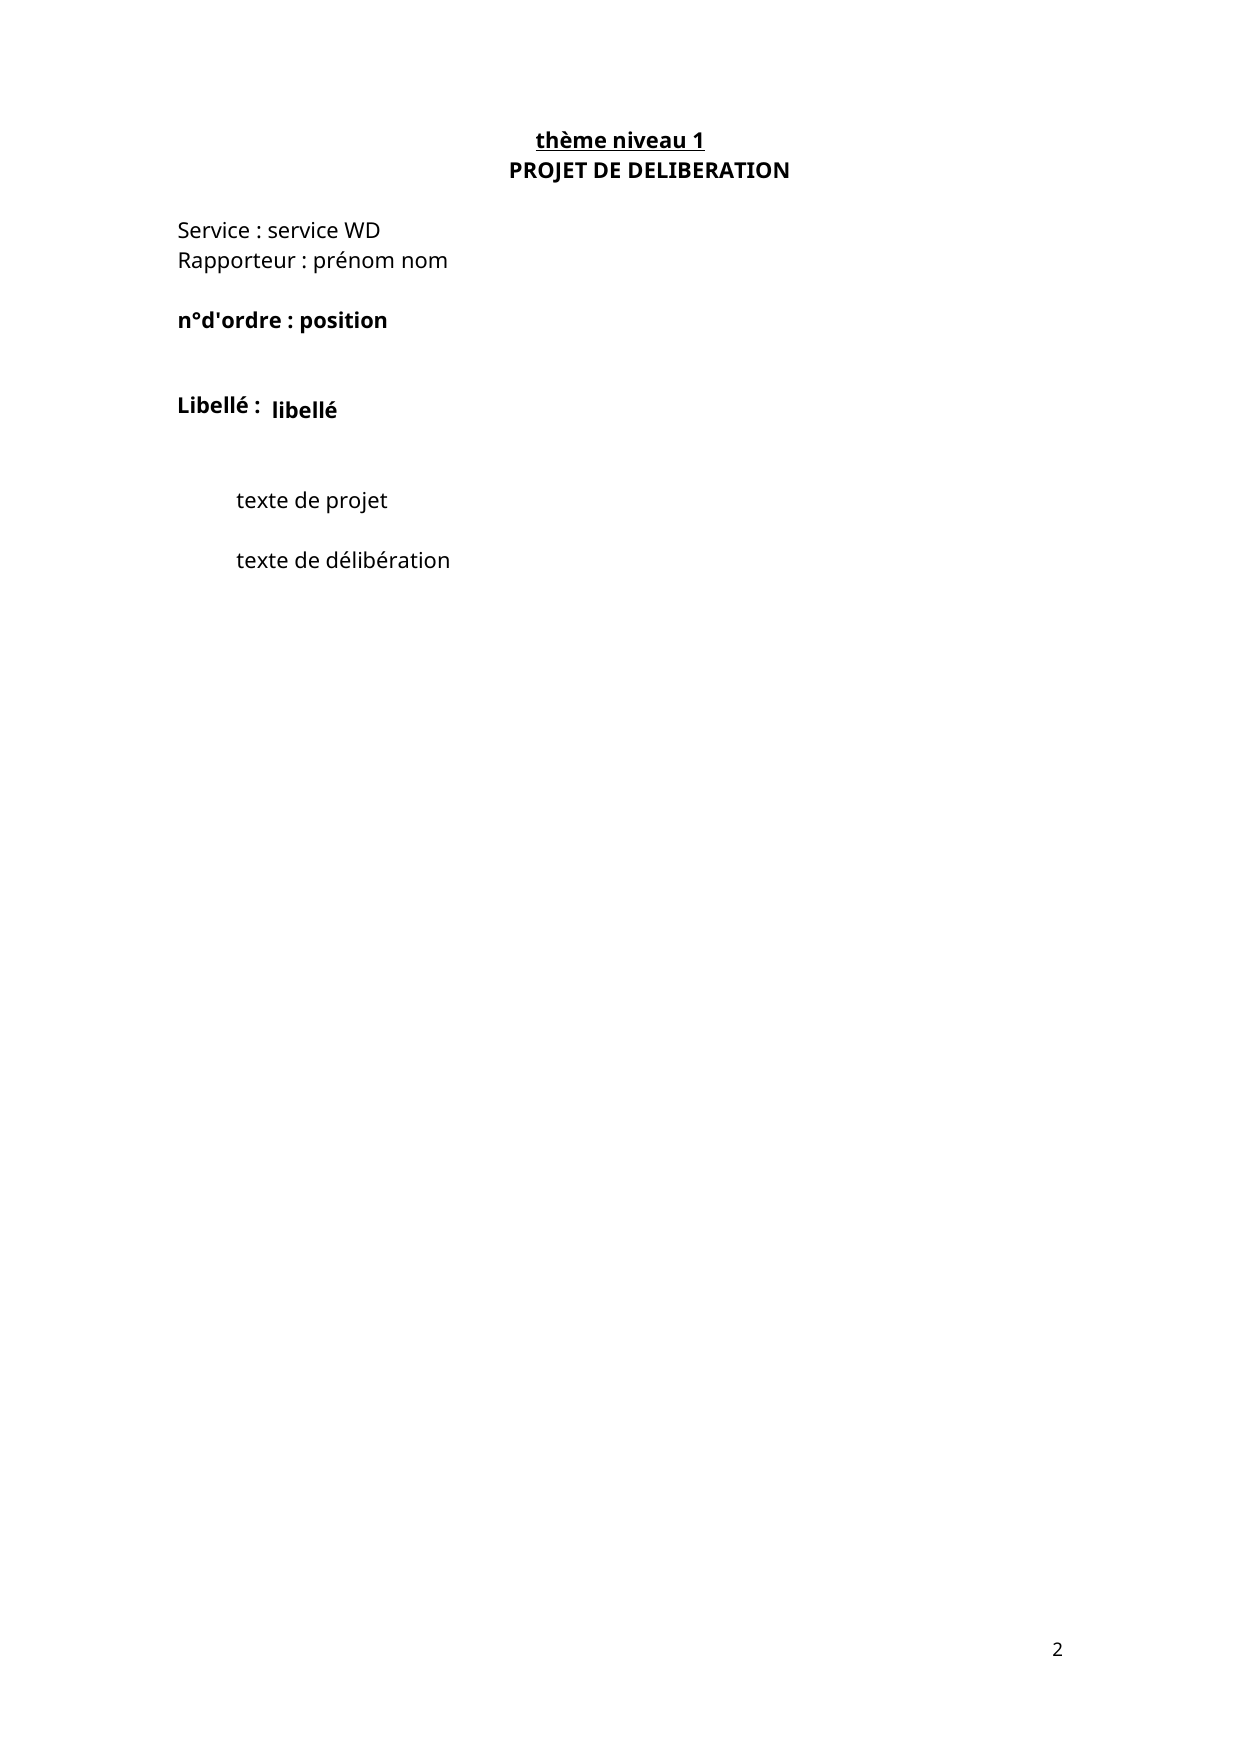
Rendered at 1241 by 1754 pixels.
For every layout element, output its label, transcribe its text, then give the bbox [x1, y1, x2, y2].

text texte de délibération [177, 544, 1063, 574]
text Rapporteur : prénom nom [177, 244, 1063, 274]
text libellé [177, 394, 1063, 424]
text texte de projet [177, 484, 1063, 514]
text Service : service WD [177, 214, 1063, 244]
text n°d'ordre : position [177, 304, 1063, 334]
text PROJET DE DELIBERATION [177, 154, 1063, 184]
text thème niveau 1 [177, 124, 1063, 154]
